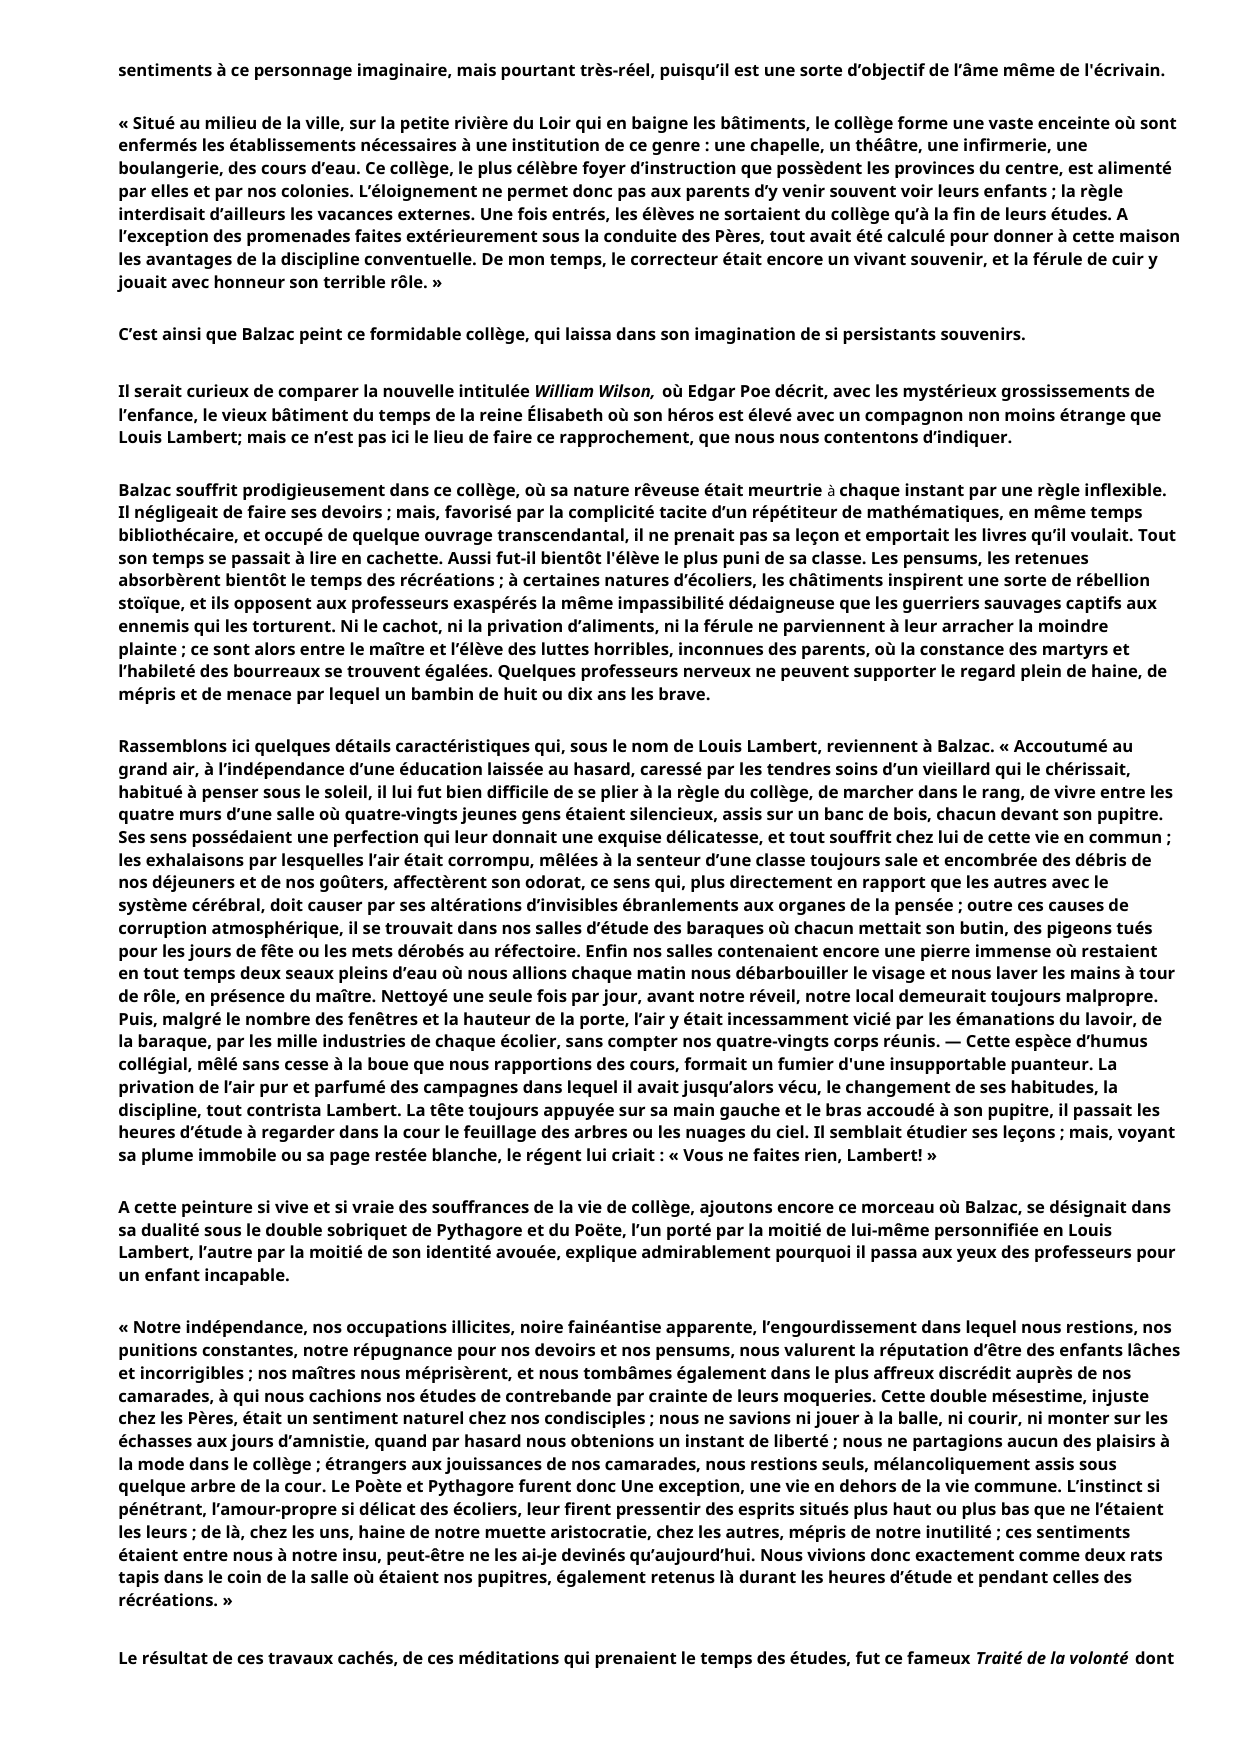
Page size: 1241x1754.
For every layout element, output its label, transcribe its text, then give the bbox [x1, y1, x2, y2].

text A cette peinture si vive et si vraie des souffrances de la vie de collège, ajoutons encore ce morceau où Balzac, se désignait dans sa dualité sous le double sobriquet de Pythagore et du Poëte, l’un porté par la moitié de lui-même personnifiée en Louis Lambert, l’autre par la moitié de son identité avouée, explique admirablement pourquoi il passa aux yeux des professeurs pour un enfant incapable. [118, 1196, 1181, 1287]
text « Notre indépendance, nos occupations illicites, noire fainéantise apparente, l’engourdissement dans lequel nous restions, nos punitions constantes, notre répugnance pour nos devoirs et nos pensums, nous valurent la réputation d’être des enfants lâches et incorrigibles ; nos maîtres nous méprisèrent, et nous tombâmes également dans le plus affreux discrédit auprès de nos camarades, à qui nous cachions nos études de contrebande par crainte de leurs moqueries. Cette double mésestime, injuste chez les Pères, était un sentiment naturel chez nos condisciples ; nous ne savions ni jouer à la balle, ni courir, ni monter sur les échasses aux jours d’amnistie, quand par hasard nous obtenions un instant de liberté ; nous ne partagions aucun des plaisirs à la mode dans le collège ; étrangers aux jouissances de nos camarades, nous restions seuls, mélancoliquement assis sous quelque arbre de la cour. Le Poète et Pythagore furent donc Une exception, une vie en dehors de la vie commune. L’instinct si pénétrant, l’amour-propre si délicat des écoliers, leur firent pressentir des esprits situés plus haut ou plus bas que ne l’étaient les leurs ; de là, chez les uns, haine de notre muette aristocratie, chez les autres, mépris de notre inutilité ; ces sentiments étaient entre nous à notre insu, peut-être ne les ai-je devinés qu’aujourd’hui. Nous vivions donc exactement comme deux rats tapis dans le coin de la salle où étaient nos pupitres, également retenus là durant les heures d’étude et pendant celles des récréations. » [118, 1316, 1181, 1611]
text Le résultat de ces travaux cachés, de ces méditations qui prenaient le temps des études, fut ce fameux Traité de la volonté dont [118, 1641, 1181, 1669]
text C’est ainsi que Balzac peint ce formidable collège, qui laissa dans son imagination de si persistants souvenirs. [118, 322, 1181, 345]
text Rassemblons ici quelques détails caractéristiques qui, sous le nom de Louis Lambert, reviennent à Balzac. « Accoutumé au grand air, à l’indépendance d’une éducation laissée au hasard, caressé par les tendres soins d’un vieillard qui le chérissait, habitué à penser sous le soleil, il lui fut bien difficile de se plier à la règle du collège, de marcher dans le rang, de vivre entre les quatre murs d’une salle où quatre-vingts jeunes gens étaient silencieux, assis sur un banc de bois, chacun devant son pupitre. Ses sens possédaient une perfection qui leur donnait une exquise délicatesse, et tout souffrit chez lui de cette vie en commun ; les exhalaisons par lesquelles l’air était corrompu, mêlées à la senteur d’une classe toujours sale et encombrée des débris de nos déjeuners et de nos goûters, affectèrent son odorat, ce sens qui, plus directement en rapport que les autres avec le système cérébral, doit causer par ses altérations d’invisibles ébranlements aux organes de la pensée ; outre ces causes de corruption atmosphérique, il se trouvait dans nos salles d’étude des baraques où chacun mettait son butin, des pigeons tués pour les jours de fête ou les mets dérobés au réfectoire. Enfin nos salles contenaient encore une pierre immense où restaient en tout temps deux seaux pleins d’eau où nous allions chaque matin nous débarbouiller le visage et nous laver les mains à tour de rôle, en présence du maître. Nettoyé une seule fois par jour, avant notre réveil, notre local demeurait toujours malpropre. Puis, malgré le nombre des fenêtres et la hauteur de la porte, l’air y était incessamment vicié par les émanations du lavoir, de la baraque, par les mille industries de chaque écolier, sans compter nos quatre-vingts corps réunis. — Cette espèce d’humus collégial, mêlé sans cesse à la boue que nous rapportions des cours, formait un fumier d'une insupportable puanteur. La privation de l’air pur et parfumé des campagnes dans lequel il avait jusqu’alors vécu, le changement de ses habitudes, la discipline, tout contrista Lambert. La tête toujours appuyée sur sa main gauche et le bras accoudé à son pupitre, il passait les heures d’étude à regarder dans la cour le feuillage des arbres ou les nuages du ciel. Il semblait étudier ses leçons ; mais, voyant sa plume immobile ou sa page restée blanche, le régent lui criait : « Vous ne faites rien, Lambert! » [118, 735, 1181, 1166]
text « Situé au milieu de la ville, sur la petite rivière du Loir qui en baigne les bâtiments, le collège forme une vaste enceinte où sont enfermés les établissements nécessaires à une institution de ce genre : une chapelle, un théâtre, une infirmerie, une boulangerie, des cours d’eau. Ce collège, le plus célèbre foyer d’instruction que possèdent les provinces du centre, est alimenté par elles et par nos colonies. L’éloignement ne permet donc pas aux parents d’y venir souvent voir leurs enfants ; la règle interdisait d’ailleurs les vacances externes. Une fois entrés, les élèves ne sortaient du collège qu’à la fin de leurs études. A l’exception des promenades faites extérieurement sous la conduite des Pères, tout avait été calculé pour donner à cette maison les avantages de la discipline conventuelle. De mon temps, le correcteur était encore un vivant souvenir, et la férule de cuir y jouait avec honneur son terrible rôle. » [118, 111, 1181, 293]
text Balzac souffrit prodigieusement dans ce collège, où sa nature rêveuse était meurtrie à chaque instant par une règle inflexible. Il négligeait de faire ses devoirs ; mais, favorisé par la complicité tacite d’un répétiteur de mathématiques, en même temps bibliothécaire, et occupé de quelque ouvrage transcendantal, il ne prenait pas sa leçon et emportait les livres qu’il voulait. Tout son temps se passait à lire en cachette. Aussi fut-il bientôt l'élève le plus puni de sa classe. Les pensums, les retenues absorbèrent bientôt le temps des récréations ; à certaines natures d’écoliers, les châtiments inspirent une sorte de rébellion stoïque, et ils opposent aux professeurs exaspérés la même impassibilité dédaigneuse que les guerriers sauvages captifs aux ennemis qui les torturent. Ni le cachot, ni la privation d’aliments, ni la férule ne parviennent à leur arracher la moindre plainte ; ce sont alors entre le maître et l’élève des luttes horribles, inconnues des parents, où la constance des martyrs et l’habileté des bourreaux se trouvent égalées. Quelques professeurs nerveux ne peuvent supporter le regard plein de haine, de mépris et de menace par lequel un bambin de huit ou dix ans les brave. [118, 478, 1181, 705]
text sentiments à ce personnage imaginaire, mais pourtant très-réel, puisqu’il est une sorte d’objectif de l’âme même de l'écrivain. [118, 59, 1181, 82]
text Il serait curieux de comparer la nouvelle intitulée William Wilson, où Edgar Poe décrit, avec les mystérieux grossissements de l’enfance, le vieux bâtiment du temps de la reine Élisabeth où son héros est élevé avec un compagnon non moins étrange que Louis Lambert; mais ce n’est pas ici le lieu de faire ce rapprochement, que nous nous contentons d’indiquer. [118, 374, 1181, 449]
